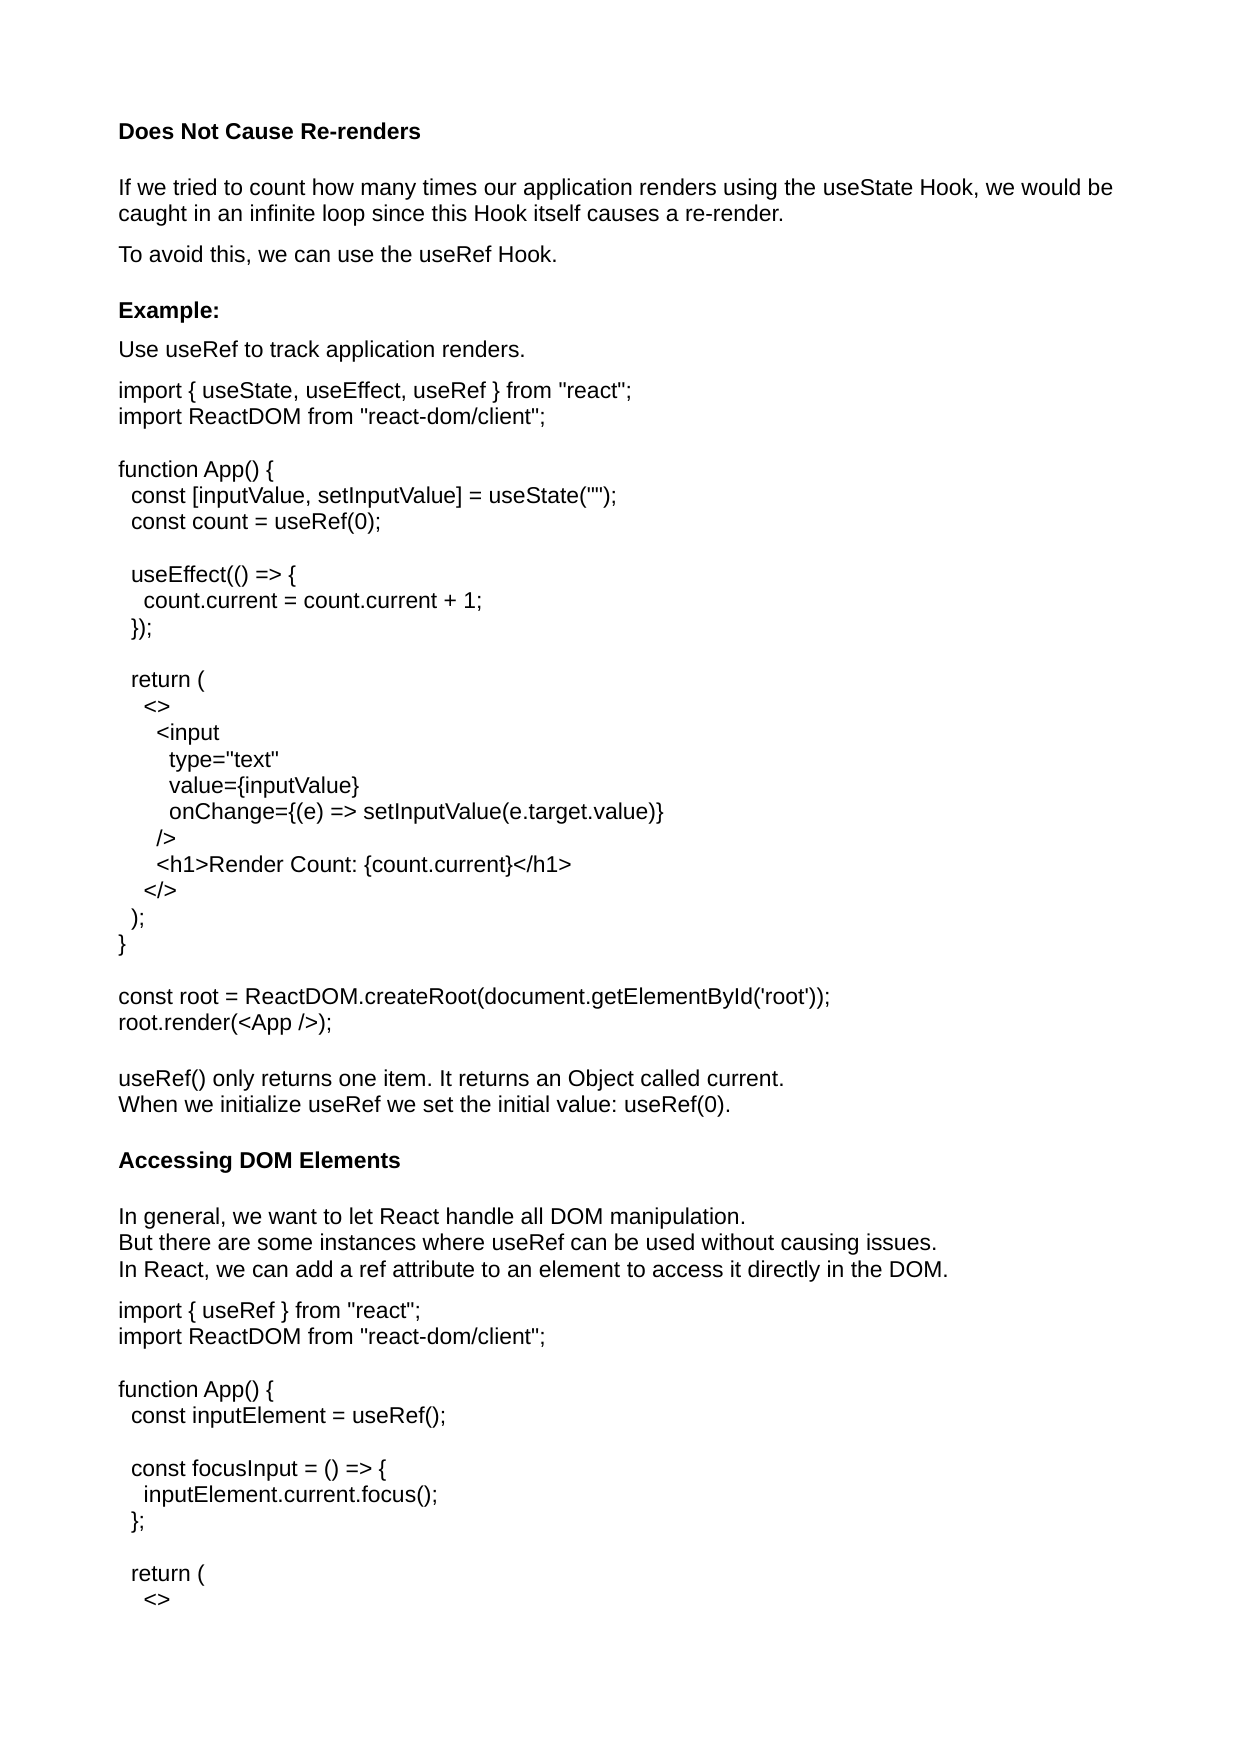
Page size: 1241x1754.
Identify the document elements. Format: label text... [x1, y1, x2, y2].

text type="text" [118, 746, 1122, 772]
text }); [118, 614, 1122, 640]
text import { useState, useEffect, useRef } from "react"; [118, 377, 1122, 403]
text const root = ReactDOM.createRoot(document.getElementById('root')); [118, 983, 1122, 1009]
text In general, we want to let React handle all DOM manipulation. But there are some instances where useRef can be used without causing issues. In React, we can add a ref attribute to an element to access it directly in the DOM. [118, 1203, 1122, 1282]
text value={inputValue} [118, 772, 1122, 798]
text function App() { [118, 1376, 1122, 1402]
text }; [118, 1507, 1122, 1534]
text root.render(<App />); [118, 1009, 1122, 1035]
text import { useRef } from "react"; [118, 1297, 1122, 1323]
text /> [118, 824, 1122, 851]
text return ( [118, 1560, 1122, 1586]
text useRef() only returns one item. It returns an Object called current. When we initialize useRef we set the initial value: useRef(0). [118, 1065, 1122, 1118]
text useEffect(() => { [118, 561, 1122, 587]
text count.current = count.current + 1; [118, 587, 1122, 614]
text import ReactDOM from "react-dom/client"; [118, 1323, 1122, 1349]
text const [inputValue, setInputValue] = useState(""); [118, 482, 1122, 508]
text const count = useRef(0); [118, 508, 1122, 535]
text function App() { [118, 456, 1122, 482]
text const inputElement = useRef(); [118, 1402, 1122, 1428]
text If we tried to count how many times our application renders using the useState Hook, we would be caught in an infinite loop since this Hook itself causes a re-render. [118, 174, 1122, 227]
subtitle Accessing DOM Elements [118, 1147, 1122, 1173]
text inputElement.current.focus(); [118, 1481, 1122, 1507]
subtitle Example: [118, 297, 1122, 323]
text return ( [118, 666, 1122, 693]
text <> [118, 1586, 1122, 1613]
text <> [118, 693, 1122, 719]
text onChange={(e) => setInputValue(e.target.value)} [118, 798, 1122, 824]
text import ReactDOM from "react-dom/client"; [118, 403, 1122, 429]
text ); [118, 904, 1122, 930]
text </> [118, 877, 1122, 904]
text <input [118, 719, 1122, 746]
text Use useRef to track application renders. [118, 336, 1122, 362]
text <h1>Render Count: {count.current}</h1> [118, 851, 1122, 877]
text const focusInput = () => { [118, 1455, 1122, 1481]
text To avoid this, we can use the useRef Hook. [118, 241, 1122, 268]
text } [118, 930, 1122, 956]
subtitle Does Not Cause Re-renders [118, 118, 1122, 144]
